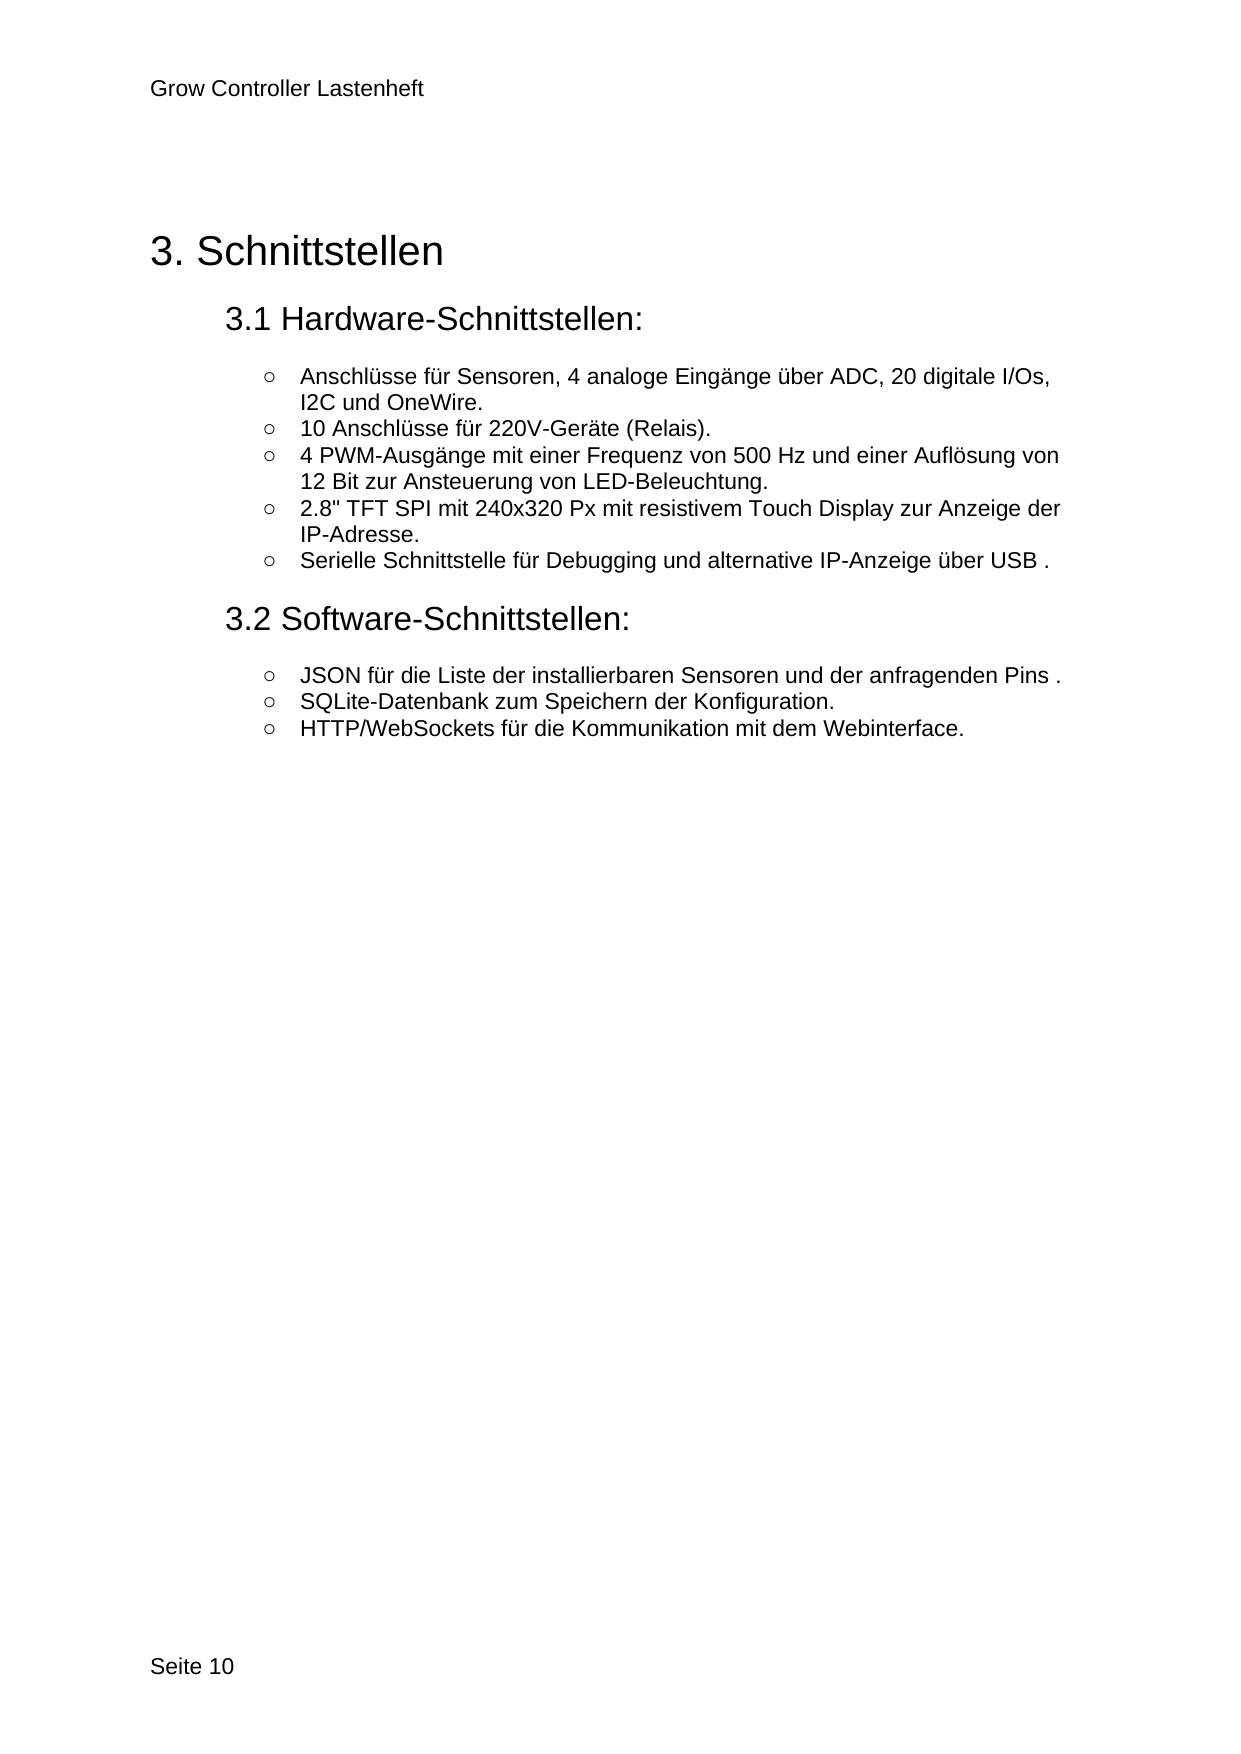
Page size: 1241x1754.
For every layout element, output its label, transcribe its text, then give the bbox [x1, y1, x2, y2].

list SQLite-Datenbank zum Speichern der Konfiguration. [262, 688, 1090, 715]
subtitle 3. Schnittstellen [150, 226, 1090, 274]
list HTTP/WebSockets für die Kommunikation mit dem Webinterface. [262, 715, 1090, 741]
subtitle 3.2 Software-Schnittstellen: [225, 598, 1090, 637]
list 2.8" TFT SPI mit 240x320 Px mit resistivem Touch Display zur Anzeige der IP-Adresse. [262, 494, 1090, 547]
list Anschlüsse für Sensoren, 4 analoge Eingänge über ADC, 20 digitale I/Os, I2C und OneWire. [262, 363, 1090, 415]
list JSON für die Liste der installierbaren Sensoren und der anfragenden Pins . [262, 662, 1090, 688]
list 4 PWM-Ausgänge mit einer Frequenz von 500 Hz und einer Auflösung von 12 Bit zur Ansteuerung von LED-Beleuchtung. [262, 442, 1090, 494]
list Serielle Schnittstelle für Debugging und alternative IP-Anzeige über USB . [262, 547, 1090, 573]
list 10 Anschlüsse für 220V-Geräte (Relais). [262, 415, 1090, 442]
subtitle 3.1 Hardware-Schnittstellen: [225, 299, 1090, 338]
